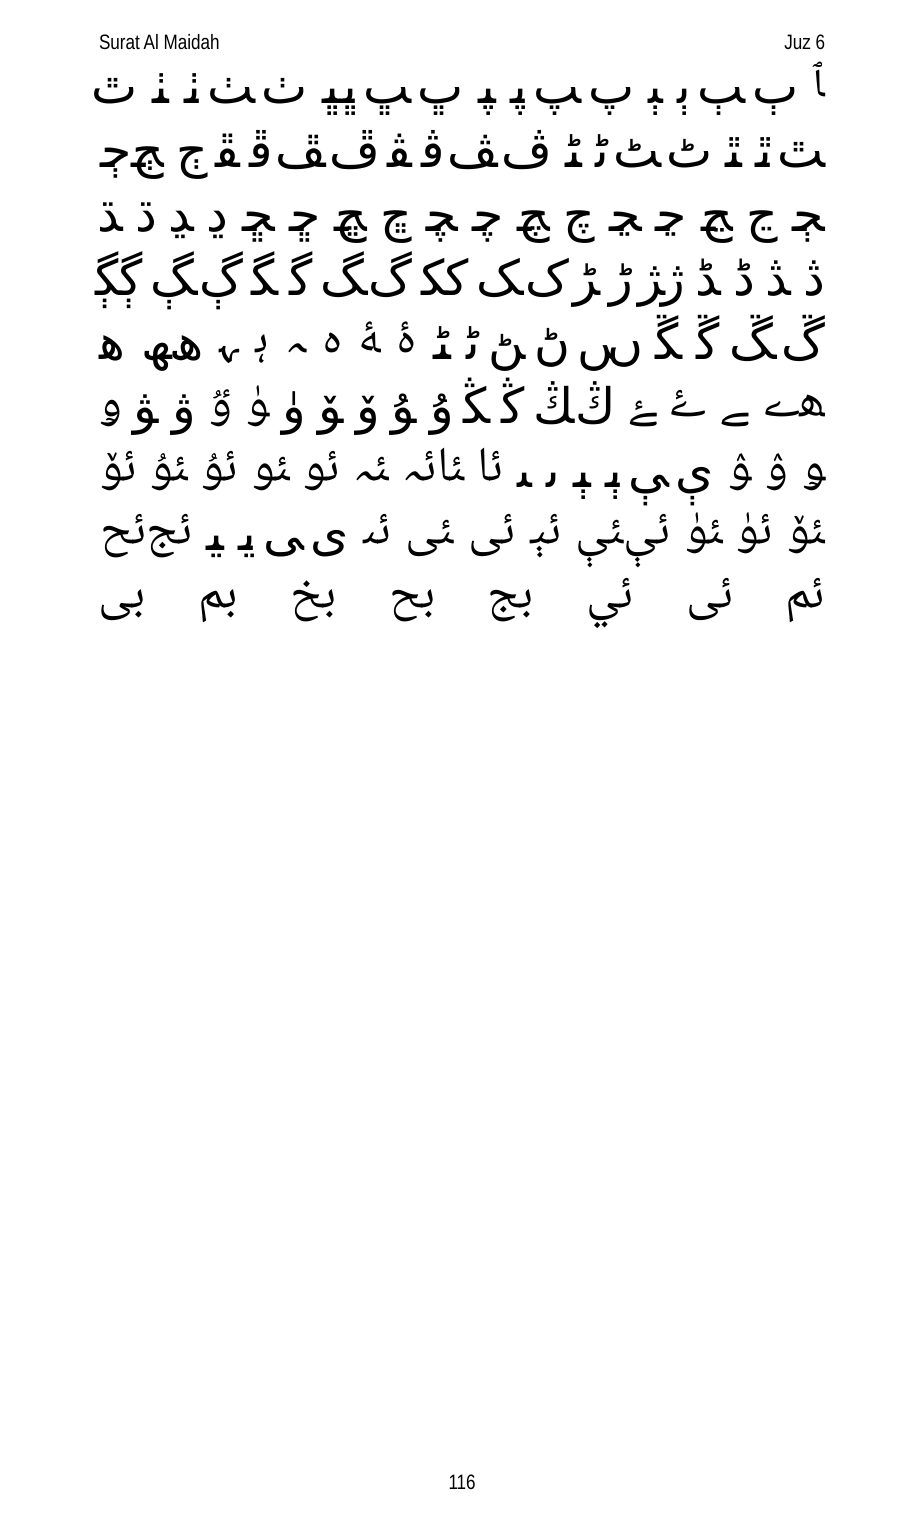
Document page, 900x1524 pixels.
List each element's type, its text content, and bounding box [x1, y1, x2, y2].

text ﭑ ﭒ ﭓ ﭔ ﭕ ﭖ ﭗ ﭘ ﭙ ﭚ ﭛ ﭜﭝ ﭞ ﭟ ﭠ ﭡ ﭢ ﭣ ﭤ ﭥ ﭦ ﭧ ﭨ ﭩ ﭪ ﭫ ﭬ ﭭ ﭮ ﭯ ﭰ ﭱ ﭲ ﭳﭴ ﭵ ﭶ ﭷ ﭸ ﭹ ﭺ ﭻ ﭼ ﭽ ﭾ ﭿ ﮀ ﮁ ﮂ ﮃ ﮄ ﮅ ﮆ ﮇ ﮈ ﮉ ﮊﮋ ﮌ ﮍ ﮎ ﮏ ﮐﮑ ﮒ ﮓ ﮔ ﮕ ﮖ ﮗ ﮘﮙ ﮚ ﮛ ﮜ ﮝ ﮞﮟ ﮠ ﮡ ﮢ ﮣ ﮤ ﮥ ﮦ ﮧ ﮨ ﮩ ﮪﮫ ﮬ ﮭﮮ ﮯ ﮰ ﮱ ﯓ ﯔ ﯕ ﯖ ﯗ ﯘ ﯙ ﯚ ﯛ ﯜ ﯝ ﯞ ﯟ ﯠ ﯡ ﯢ ﯣ ﯤ ﯥ ﯦ ﯧ ﯨ ﯩ ﯪ ﯫﯬ ﯭ ﯮ ﯯ ﯰ ﯱ ﯲ ﯳ ﯴ ﯵ ﯶﯷ ﯸ ﯹ ﯺ ﯻ ﯼ ﯽ ﯾ ﯿ ﰀﰁ ﰂ ﰃ ﰄ ﰅ ﰆ ﰇ ﰈ ﰉ [99, 60, 825, 635]
